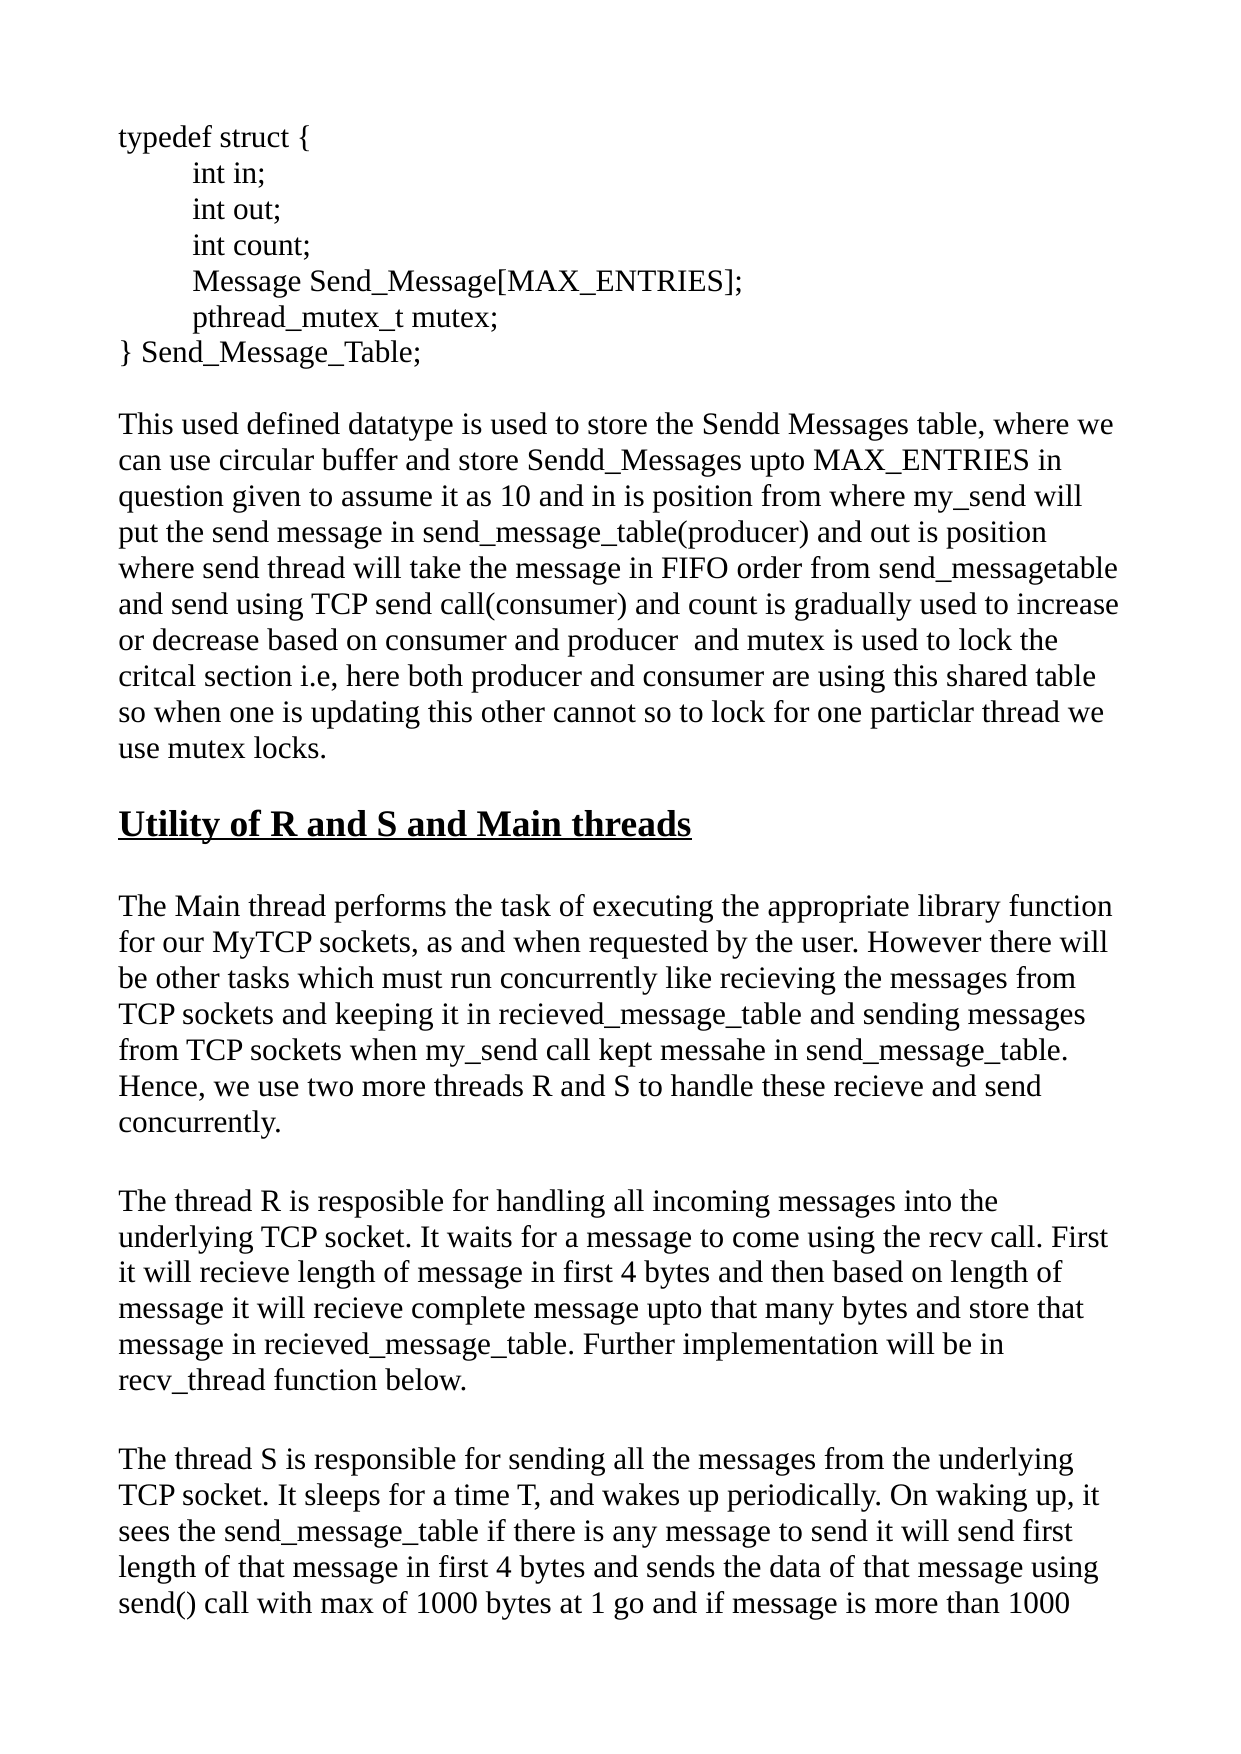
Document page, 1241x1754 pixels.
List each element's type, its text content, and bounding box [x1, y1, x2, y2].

text int count; [118, 226, 1122, 262]
text int out; [118, 190, 1122, 226]
text This used defined datatype is used to store the Sendd Messages table, where we can use circular buffer and store Sendd_Messages upto MAX_ENTRIES in question given to assume it as 10 and in is position from where my_send will put the send message in send_message_table(producer) and out is position where send thread will take the message in FIFO order from send_messagetable and send using TCP send call(consumer) and count is gradually used to increase or decrease based on consumer and producer and mutex is used to lock the critcal section i.e, here both producer and consumer are using this shared table so when one is updating this other cannot so to lock for one particlar thread we use mutex locks. [118, 406, 1122, 765]
text typedef struct { [118, 118, 1122, 154]
text } Send_Message_Table; [118, 334, 1122, 370]
text pthread_mutex_t mutex; [118, 298, 1122, 334]
text The thread R is resposible for handling all incoming messages into the underlying TCP socket. It waits for a message to come using the recv call. First it will recieve length of message in first 4 bytes and then based on length of message it will recieve complete message upto that many bytes and store that message in recieved_message_table. Further implementation will be in recv_thread function below. [118, 1182, 1122, 1397]
text Message Send_Message[MAX_ENTRIES]; [118, 262, 1122, 298]
text The Main thread performs the task of executing the appropriate library function for our MyTCP sockets, as and when requested by the user. However there will be other tasks which must run concurrently like recieving the messages from TCP sockets and keeping it in recieved_message_table and sending messages from TCP sockets when my_send call kept messahe in send_message_table. Hence, we use two more threads R and S to handle these recieve and send concurrently. [118, 887, 1122, 1139]
text Utility of R and S and Main threads [118, 801, 1122, 844]
text int in; [118, 154, 1122, 190]
text The thread S is responsible for sending all the messages from the underlying TCP socket. It sleeps for a time T, and wakes up periodically. On waking up, it sees the send_message_table if there is any message to send it will send first length of that message in first 4 bytes and sends the data of that message using send() call with max of 1000 bytes at 1 go and if message is more than 1000 [118, 1441, 1122, 1620]
